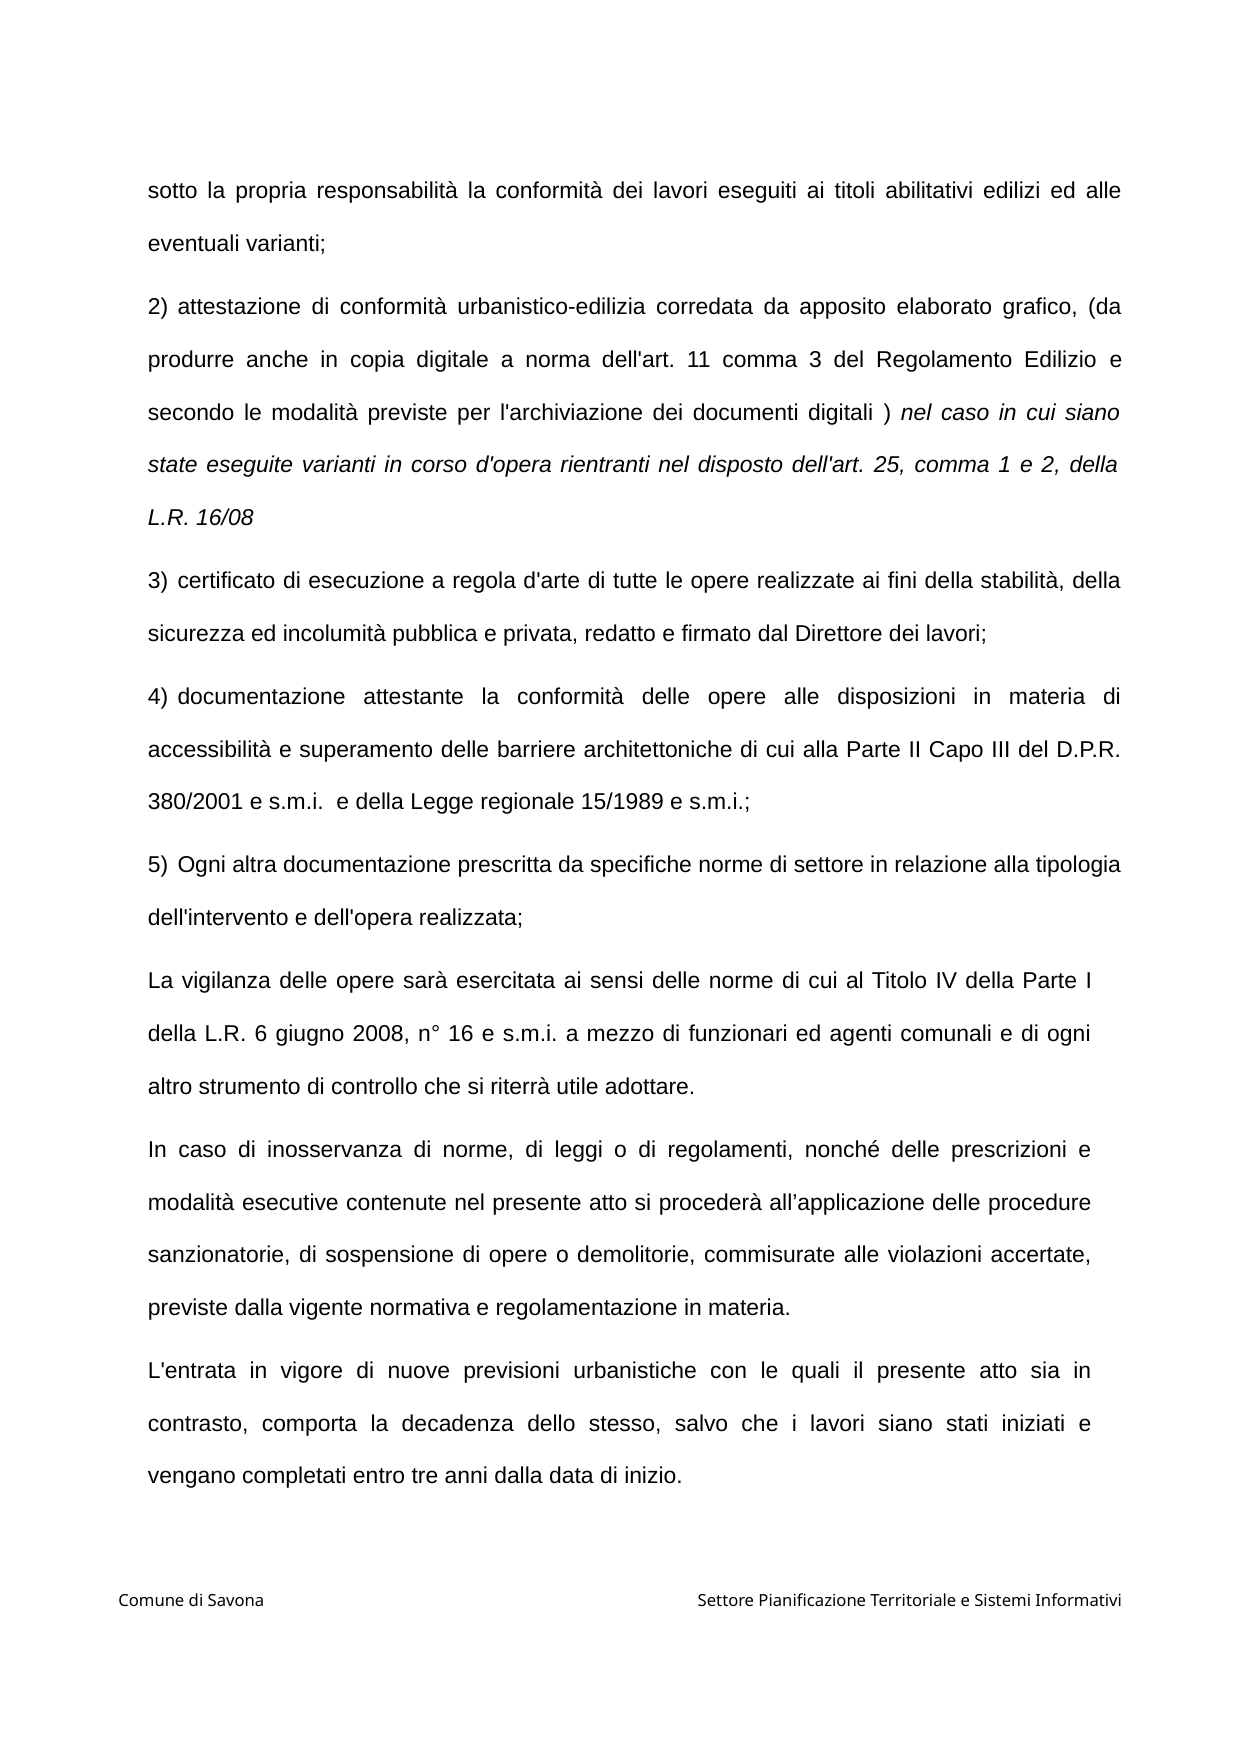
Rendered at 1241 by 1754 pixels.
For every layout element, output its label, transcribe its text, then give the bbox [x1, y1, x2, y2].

text La vigilanza delle opere sarà esercitata ai sensi delle norme di cui al Titolo IV della Parte I della L.R. 6 giugno 2008, n° 16 e s.m.i. a mezzo di funzionari ed agenti comunali e di ogni altro strumento di controllo che si riterrà utile adottare. [148, 967, 1092, 1099]
text In caso di inosservanza di norme, di leggi o di regolamenti, nonché delle prescrizioni e modalità esecutive contenute nel presente atto si procederà all’applicazione delle procedure sanzionatorie, di sospensione di opere o demolitorie, commisurate alle violazioni accertate, previste dalla vigente normativa e regolamentazione in materia. [148, 1136, 1092, 1320]
list certificato di esecuzione a regola d'arte di tutte le opere realizzate ai fini della stabilità, della sicurezza ed incolumità pubblica e privata, redatto e firmato dal Direttore dei lavori; [148, 567, 1122, 646]
list Ogni altra documentazione prescritta da specifiche norme di settore in relazione alla tipologia dell'intervento e dell'opera realizzata; [148, 851, 1122, 930]
list sotto la propria responsabilità la conformità dei lavori eseguiti ai titoli abilitativi edilizi ed alle eventuali varianti; [148, 177, 1122, 256]
text L'entrata in vigore di nuove previsioni urbanistiche con le quali il presente atto sia in contrasto, comporta la decadenza dello stesso, salvo che i lavori siano stati iniziati e vengano completati entro tre anni dalla data di inizio. [148, 1357, 1092, 1489]
list attestazione di conformità urbanistico-edilizia corredata da apposito elaborato grafico, (da produrre anche in copia digitale a norma dell'art. 11 comma 3 del Regolamento Edilizio e secondo le modalità previste per l'archiviazione dei documenti digitali ) nel caso in cui siano state eseguite varianti in corso d'opera rientranti nel disposto dell'art. 25, comma 1 e 2, della L.R. 16/08 [148, 293, 1122, 530]
list documentazione attestante la conformità delle opere alle disposizioni in materia di accessibilità e superamento delle barriere architettoniche di cui alla Parte II Capo III del D.P.R. 380/2001 e s.m.i. e della Legge regionale 15/1989 e s.m.i.; [148, 683, 1122, 814]
